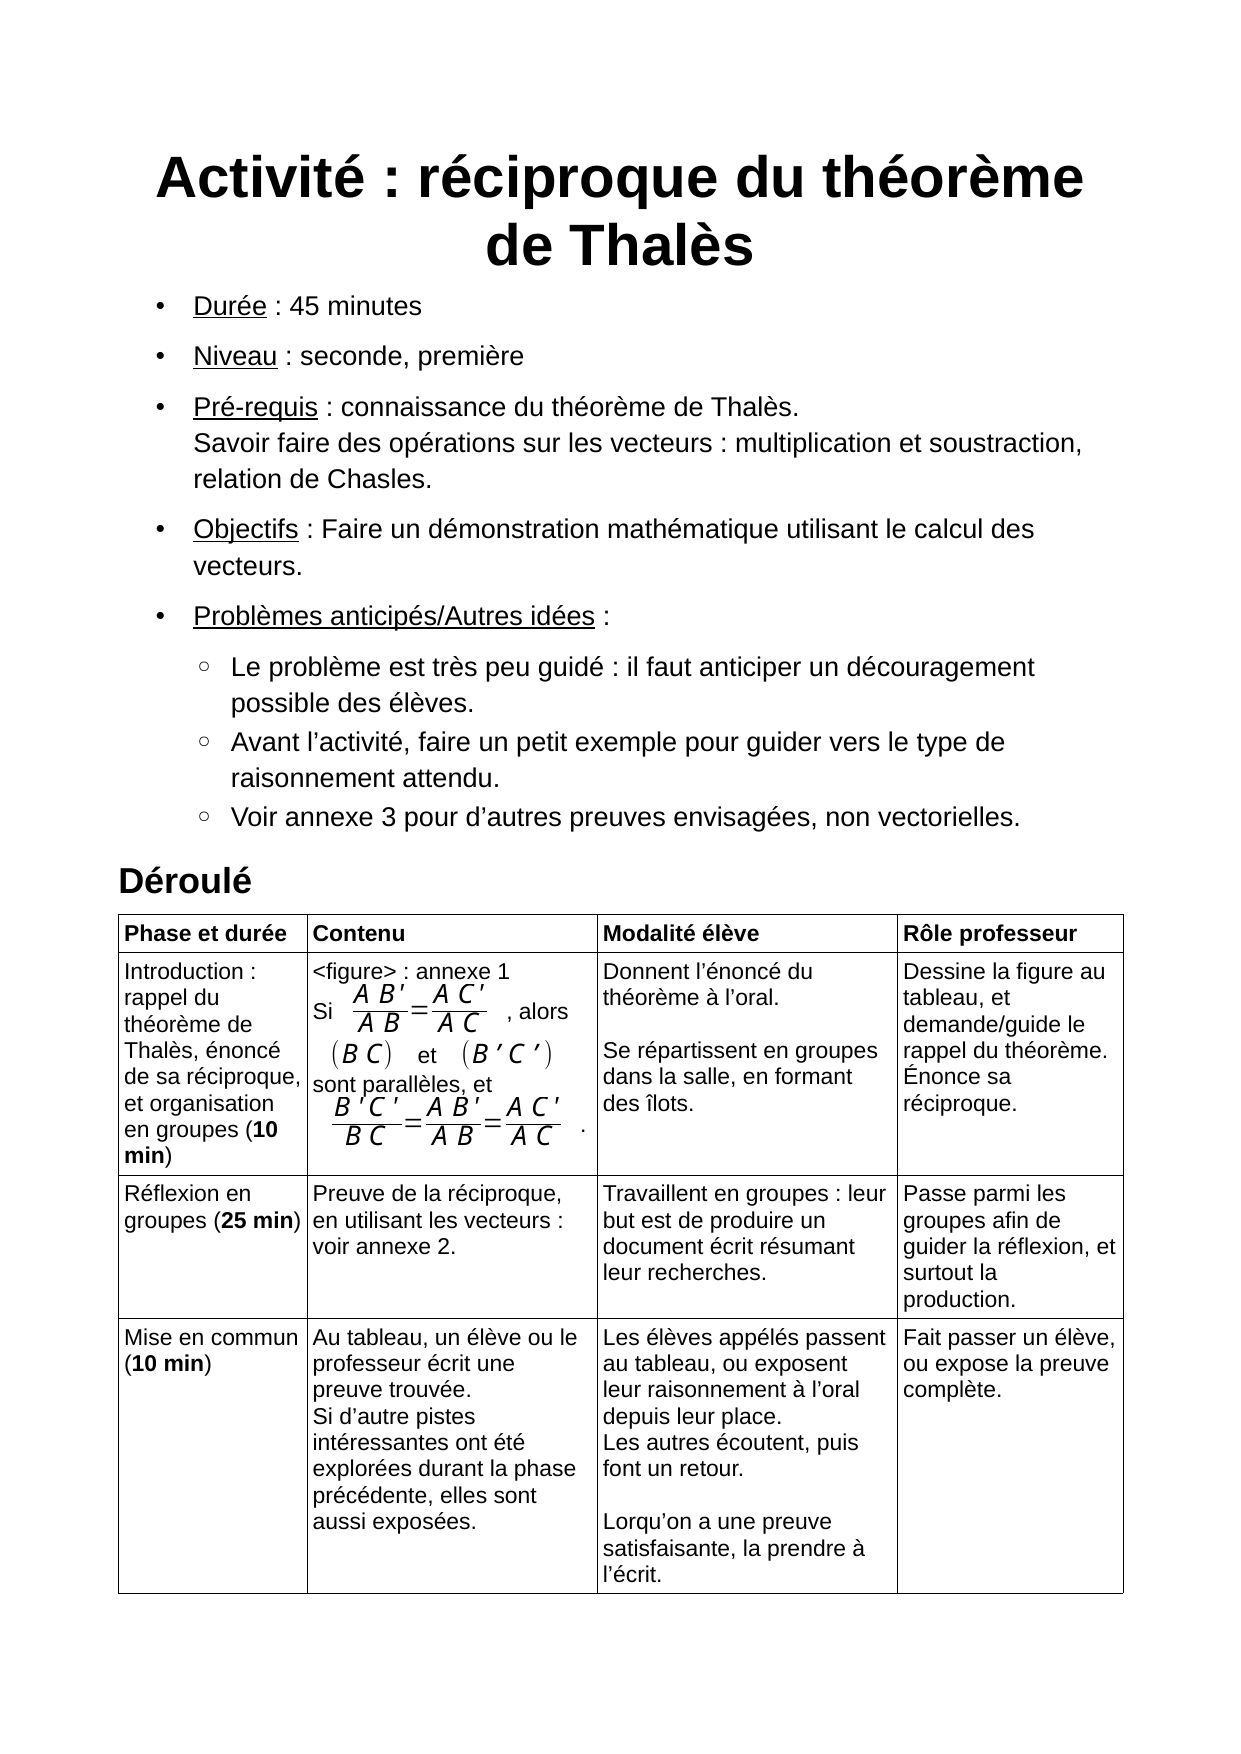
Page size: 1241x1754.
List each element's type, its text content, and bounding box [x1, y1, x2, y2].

table_cell Au tableau, un élève ou le professeur écrit une preuve trouvée. Si d’autre pistes intéressantes ont été explorées durant la phase précédente, elles sont aussi exposées. [308, 1319, 597, 1593]
list Objectifs : Faire un démonstration mathématique utilisant le calcul des vecteurs. [156, 513, 1122, 581]
list Pré-requis : connaissance du théorème de Thalès. Savoir faire des opérations sur les vecteurs : multiplication et soustraction, relation de Chasles. [156, 391, 1122, 494]
title Activité : réciproque du théorème de Thalès [118, 143, 1122, 277]
table_cell Passe parmi les groupes afin de guider la réflexion, et surtout la production. [898, 1176, 1123, 1318]
table_cell Les élèves appélés passent au tableau, ou exposent leur raisonnement à l’oral depuis leur place. Les autres écoutent, puis font un retour. Lorqu’on a une preuve satisfaisante, la prendre à l’écrit. [598, 1319, 897, 1593]
table_cell Introduction : rappel du théorème de Thalès, énoncé de sa réciproque, et organisation en groupes (10 min) [119, 953, 307, 1174]
table_cell <figure> : annexe 1 Si, alors et sont parallèles, et . [308, 953, 597, 1174]
list Niveau : seconde, première [156, 340, 1122, 372]
list Voir annexe 3 pour d’autres preuves envisagées, non vectorielles. [193, 801, 1122, 832]
list Avant l’activité, faire un petit exemple pour guider vers le type de raisonnement attendu. [193, 726, 1122, 793]
list Le problème est très peu guidé : il faut anticiper un découragement possible des élèves. [193, 651, 1122, 718]
table_cell Donnent l’énoncé du théorème à l’oral. Se répartissent en groupes dans la salle, en formant des îlots. [598, 953, 897, 1174]
list Problèmes anticipés/Autres idées : [156, 600, 1122, 631]
list Durée : 45 minutes [156, 290, 1122, 321]
table_cell Preuve de la réciproque, en utilisant les vecteurs : voir annexe 2. [308, 1176, 597, 1318]
table_cell Dessine la figure au tableau, et demande/guide le rappel du théorème. Énonce sa réciproque. [898, 953, 1123, 1174]
table_cell Fait passer un élève, ou expose la preuve complète. [898, 1319, 1123, 1593]
table_cell Mise en commun (10 min) [119, 1319, 307, 1593]
table_header Contenu [308, 915, 597, 952]
table_header Modalité élève [598, 915, 897, 952]
table_header Rôle professeur [898, 915, 1123, 952]
table_cell Travaillent en groupes : leur but est de produire un document écrit résumant leur recherches. [598, 1176, 897, 1318]
table_header Phase et durée [119, 915, 307, 952]
table_cell Réflexion en groupes (25 min) [119, 1176, 307, 1318]
subtitle Déroulé [118, 860, 1122, 902]
